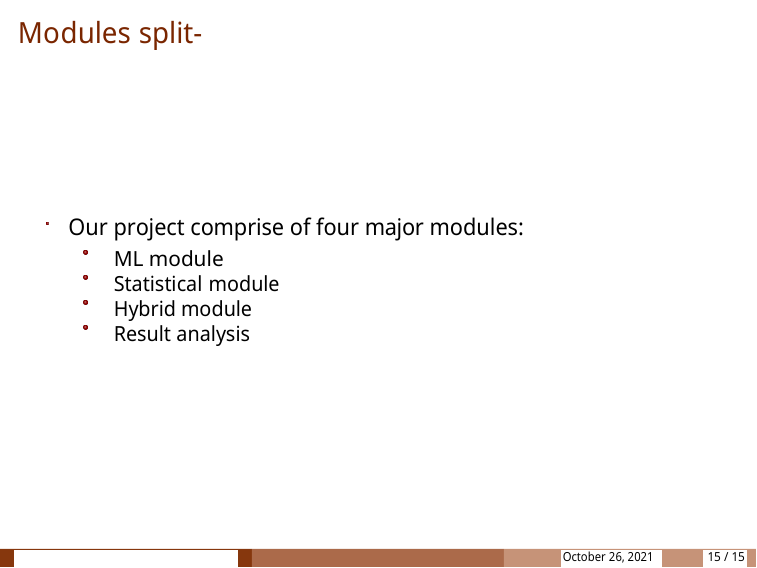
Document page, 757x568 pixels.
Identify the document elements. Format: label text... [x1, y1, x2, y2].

text Our project comprise of four major modules: [68, 211, 756, 242]
text ML module Statistical module Hybrid module Result analysis [113, 246, 291, 346]
